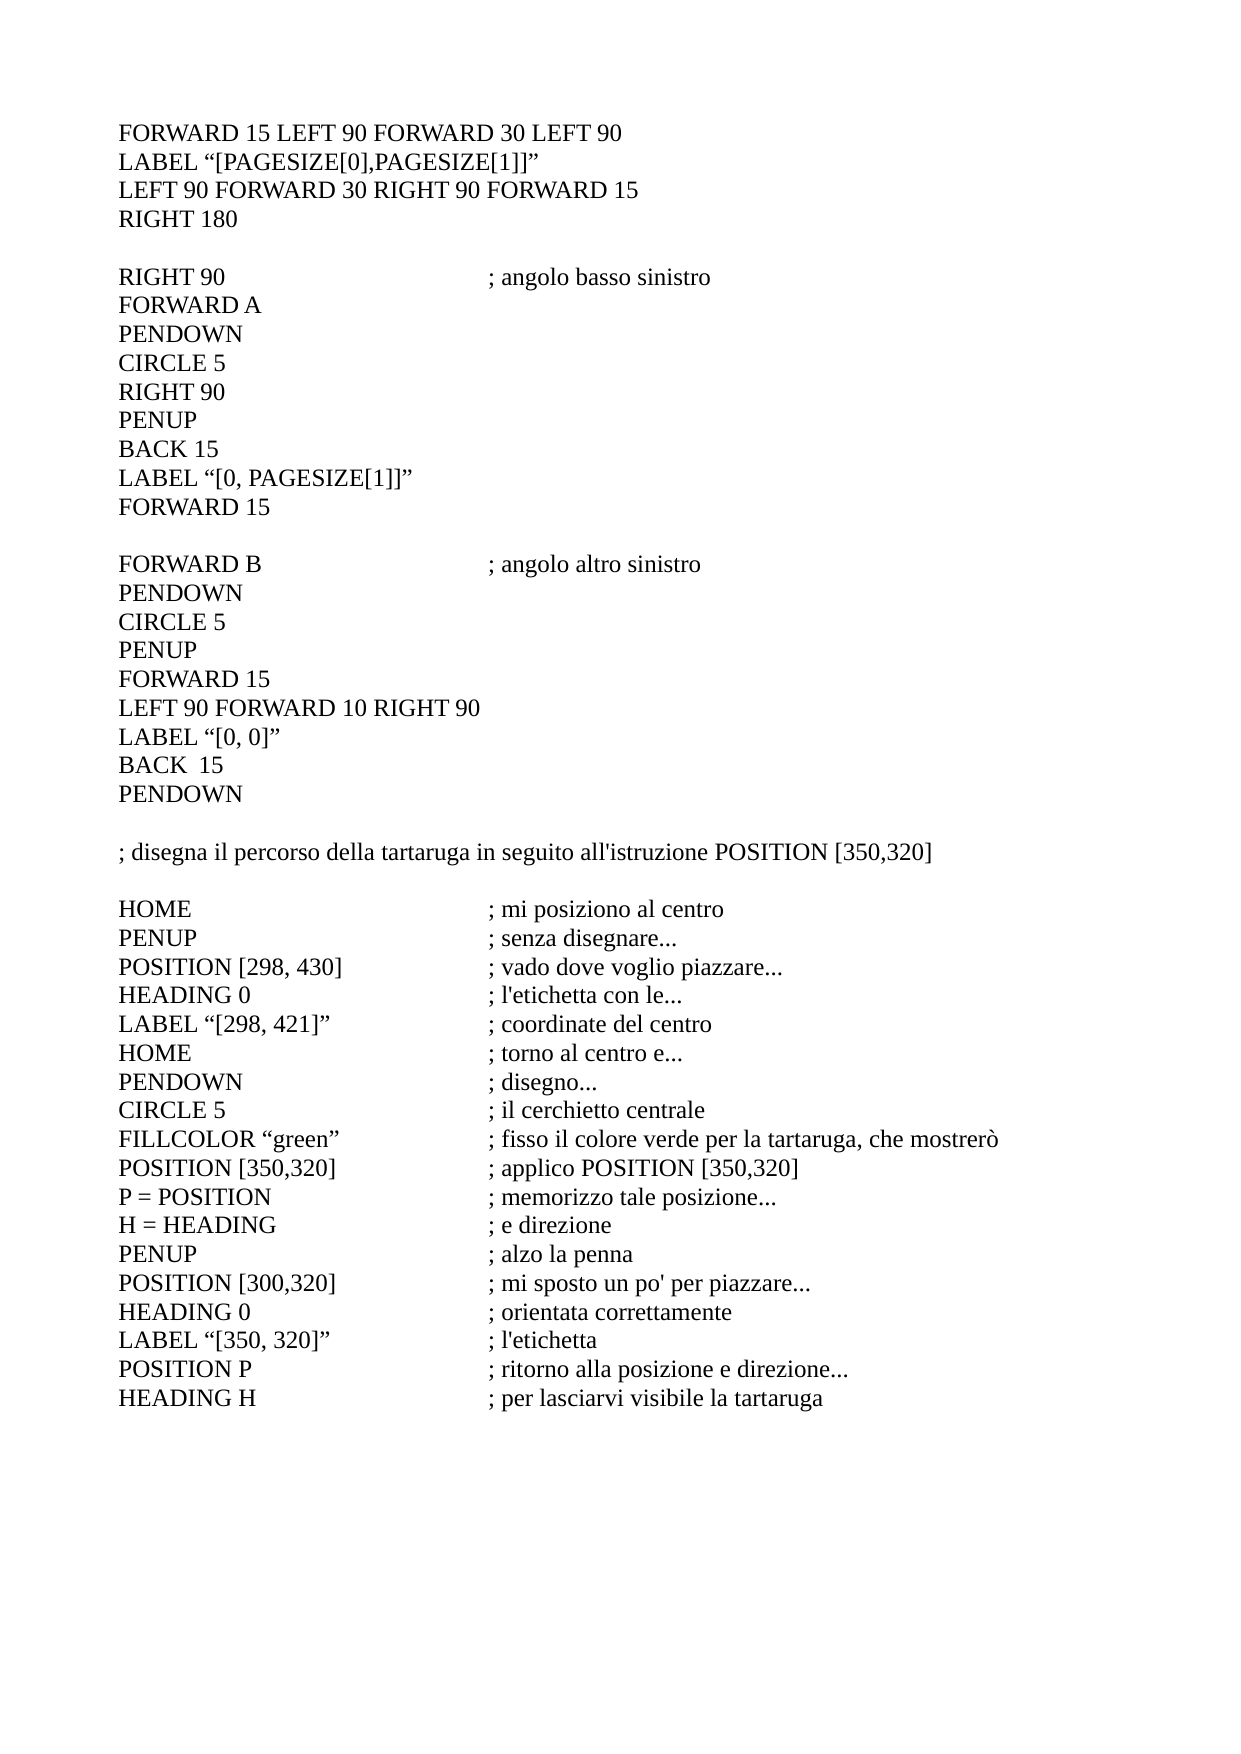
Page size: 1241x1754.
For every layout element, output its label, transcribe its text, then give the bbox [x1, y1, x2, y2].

text FORWARD B ; angolo altro sinistro [118, 549, 1122, 578]
text LEFT 90 FORWARD 10 RIGHT 90 [118, 693, 1122, 722]
text H = HEADING ; e direzione [118, 1211, 1122, 1239]
text FORWARD 15 LEFT 90 FORWARD 30 LEFT 90 [118, 118, 1122, 147]
text FORWARD 15 [118, 664, 1122, 693]
text HEADING 0 ; orientata correttamente [118, 1297, 1122, 1326]
text CIRCLE 5 [118, 348, 1122, 377]
text RIGHT 90 ; angolo basso sinistro [118, 262, 1122, 291]
text PENUP ; senza disegnare... [118, 923, 1122, 952]
text HOME ; mi posiziono al centro [118, 894, 1122, 923]
text BACK 15 [118, 751, 1122, 779]
text LABEL “[350, 320]” ; l'etichetta [118, 1326, 1122, 1354]
text LABEL “[PAGESIZE[0],PAGESIZE[1]]” [118, 147, 1122, 176]
text FORWARD A [118, 291, 1122, 319]
text PENDOWN ; disegno... [118, 1067, 1122, 1096]
text FILLCOLOR “green” ; fisso il colore verde per la tartaruga, che mostrerò [118, 1124, 1122, 1153]
text HEADING 0 ; l'etichetta con le... [118, 981, 1122, 1009]
text POSITION [350,320] ; applico POSITION [350,320] [118, 1153, 1122, 1182]
text PENDOWN [118, 779, 1122, 808]
text ; disegna il percorso della tartaruga in seguito all'istruzione POSITION [350,320] [118, 837, 1122, 866]
text PENUP [118, 636, 1122, 664]
text POSITION [298, 430] ; vado dove voglio piazzare... [118, 952, 1122, 981]
text POSITION P ; ritorno alla posizione e direzione... [118, 1354, 1122, 1383]
text LABEL “[298, 421]” ; coordinate del centro [118, 1009, 1122, 1038]
text BACK 15 [118, 434, 1122, 463]
text CIRCLE 5 ; il cerchietto centrale [118, 1096, 1122, 1124]
text RIGHT 90 [118, 377, 1122, 406]
text POSITION [300,320] ; mi sposto un po' per piazzare... [118, 1268, 1122, 1297]
text LEFT 90 FORWARD 30 RIGHT 90 FORWARD 15 [118, 176, 1122, 204]
text LABEL “[0, 0]” [118, 722, 1122, 751]
text PENDOWN [118, 319, 1122, 348]
text FORWARD 15 [118, 492, 1122, 521]
text RIGHT 180 [118, 204, 1122, 233]
text P = POSITION ; memorizzo tale posizione... [118, 1182, 1122, 1211]
text HOME ; torno al centro e... [118, 1038, 1122, 1067]
text HEADING H ; per lasciarvi visibile la tartaruga [118, 1383, 1122, 1412]
text PENDOWN [118, 578, 1122, 607]
text CIRCLE 5 [118, 607, 1122, 636]
text LABEL “[0, PAGESIZE[1]]” [118, 463, 1122, 492]
text PENUP [118, 406, 1122, 434]
text PENUP ; alzo la penna [118, 1239, 1122, 1268]
